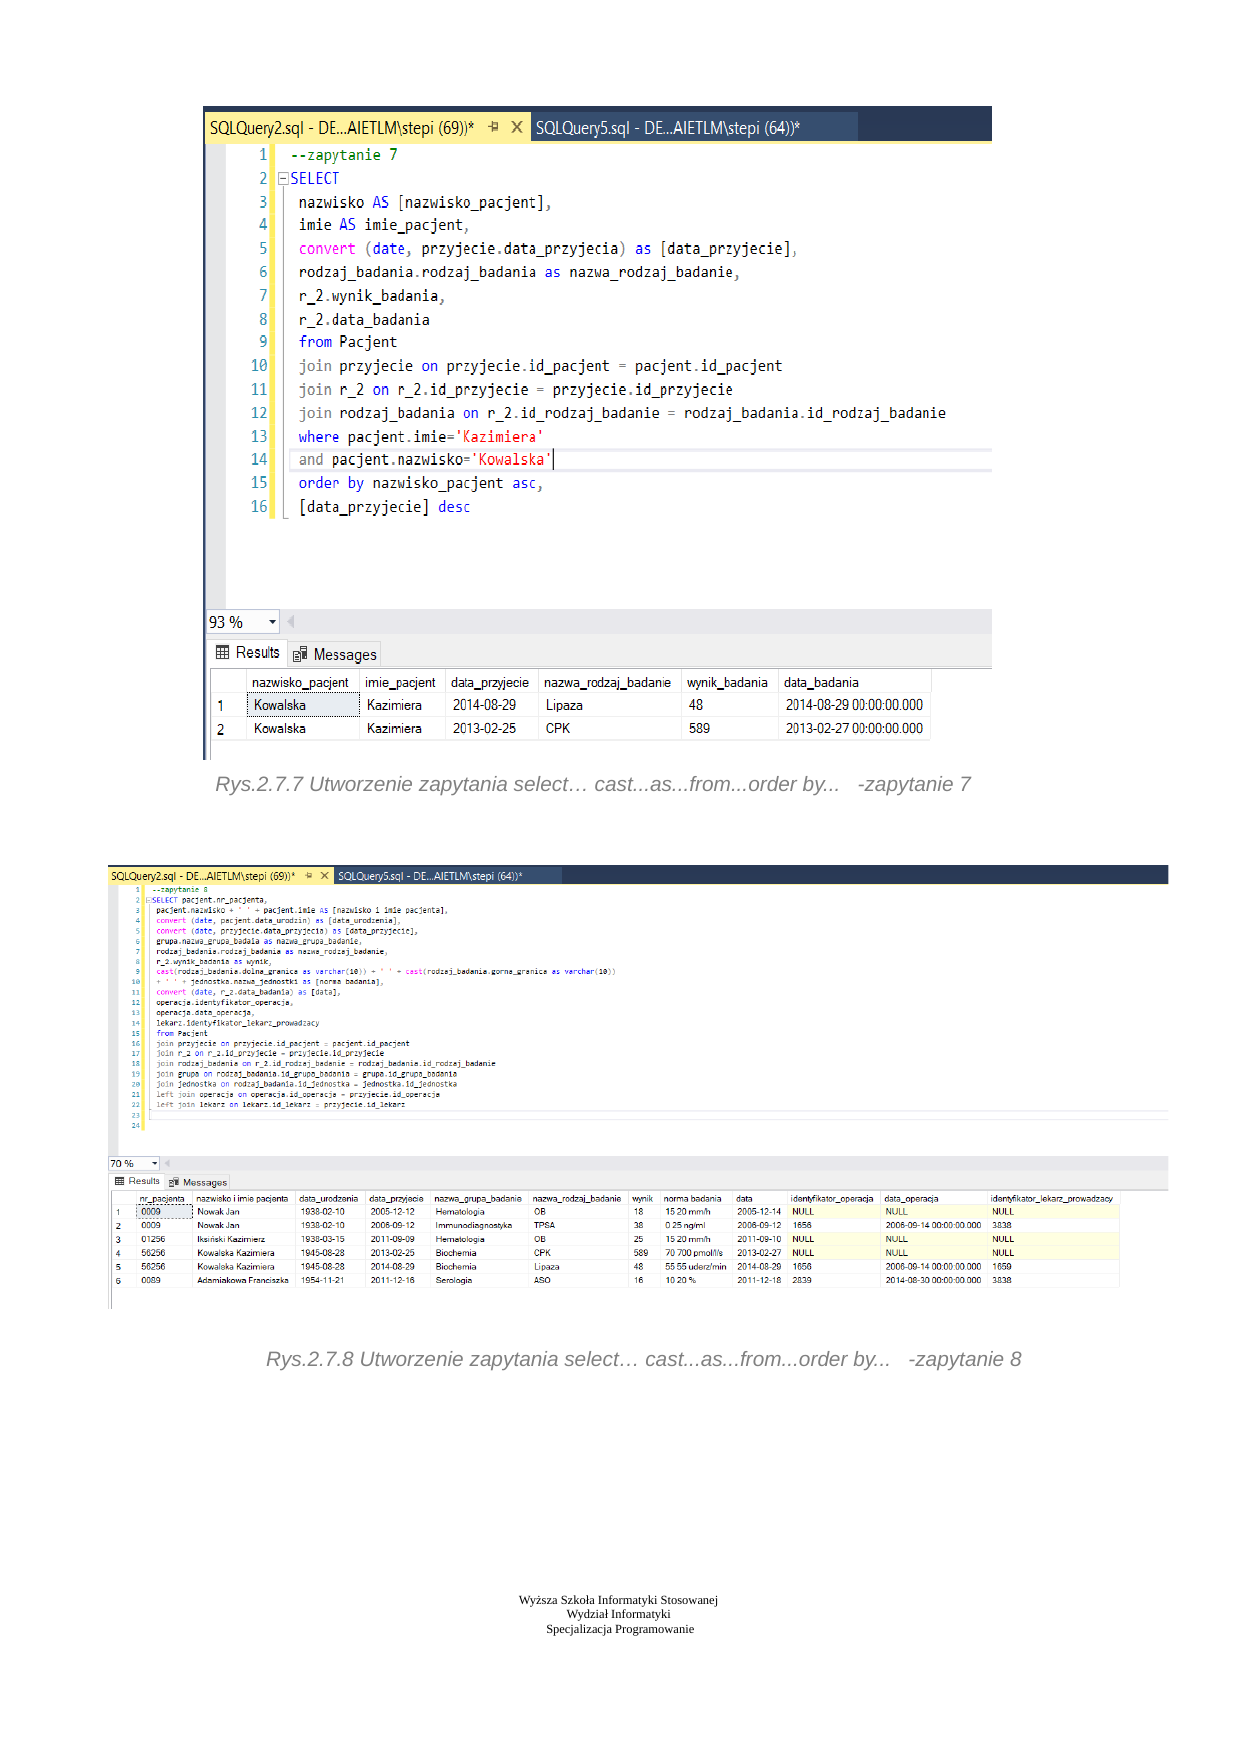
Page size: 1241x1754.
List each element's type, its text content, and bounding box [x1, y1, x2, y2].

text Rys.2.7.8 Utworzenie zapytania select… cast...as...from...order by... -zapytanie 8 [118, 1347, 1122, 1371]
picture [108, 865, 1169, 1309]
text Rys.2.7.7 Utworzenie zapytania select… cast...as...from...order by... -zapytanie 7 [118, 772, 1122, 796]
picture [203, 106, 992, 760]
